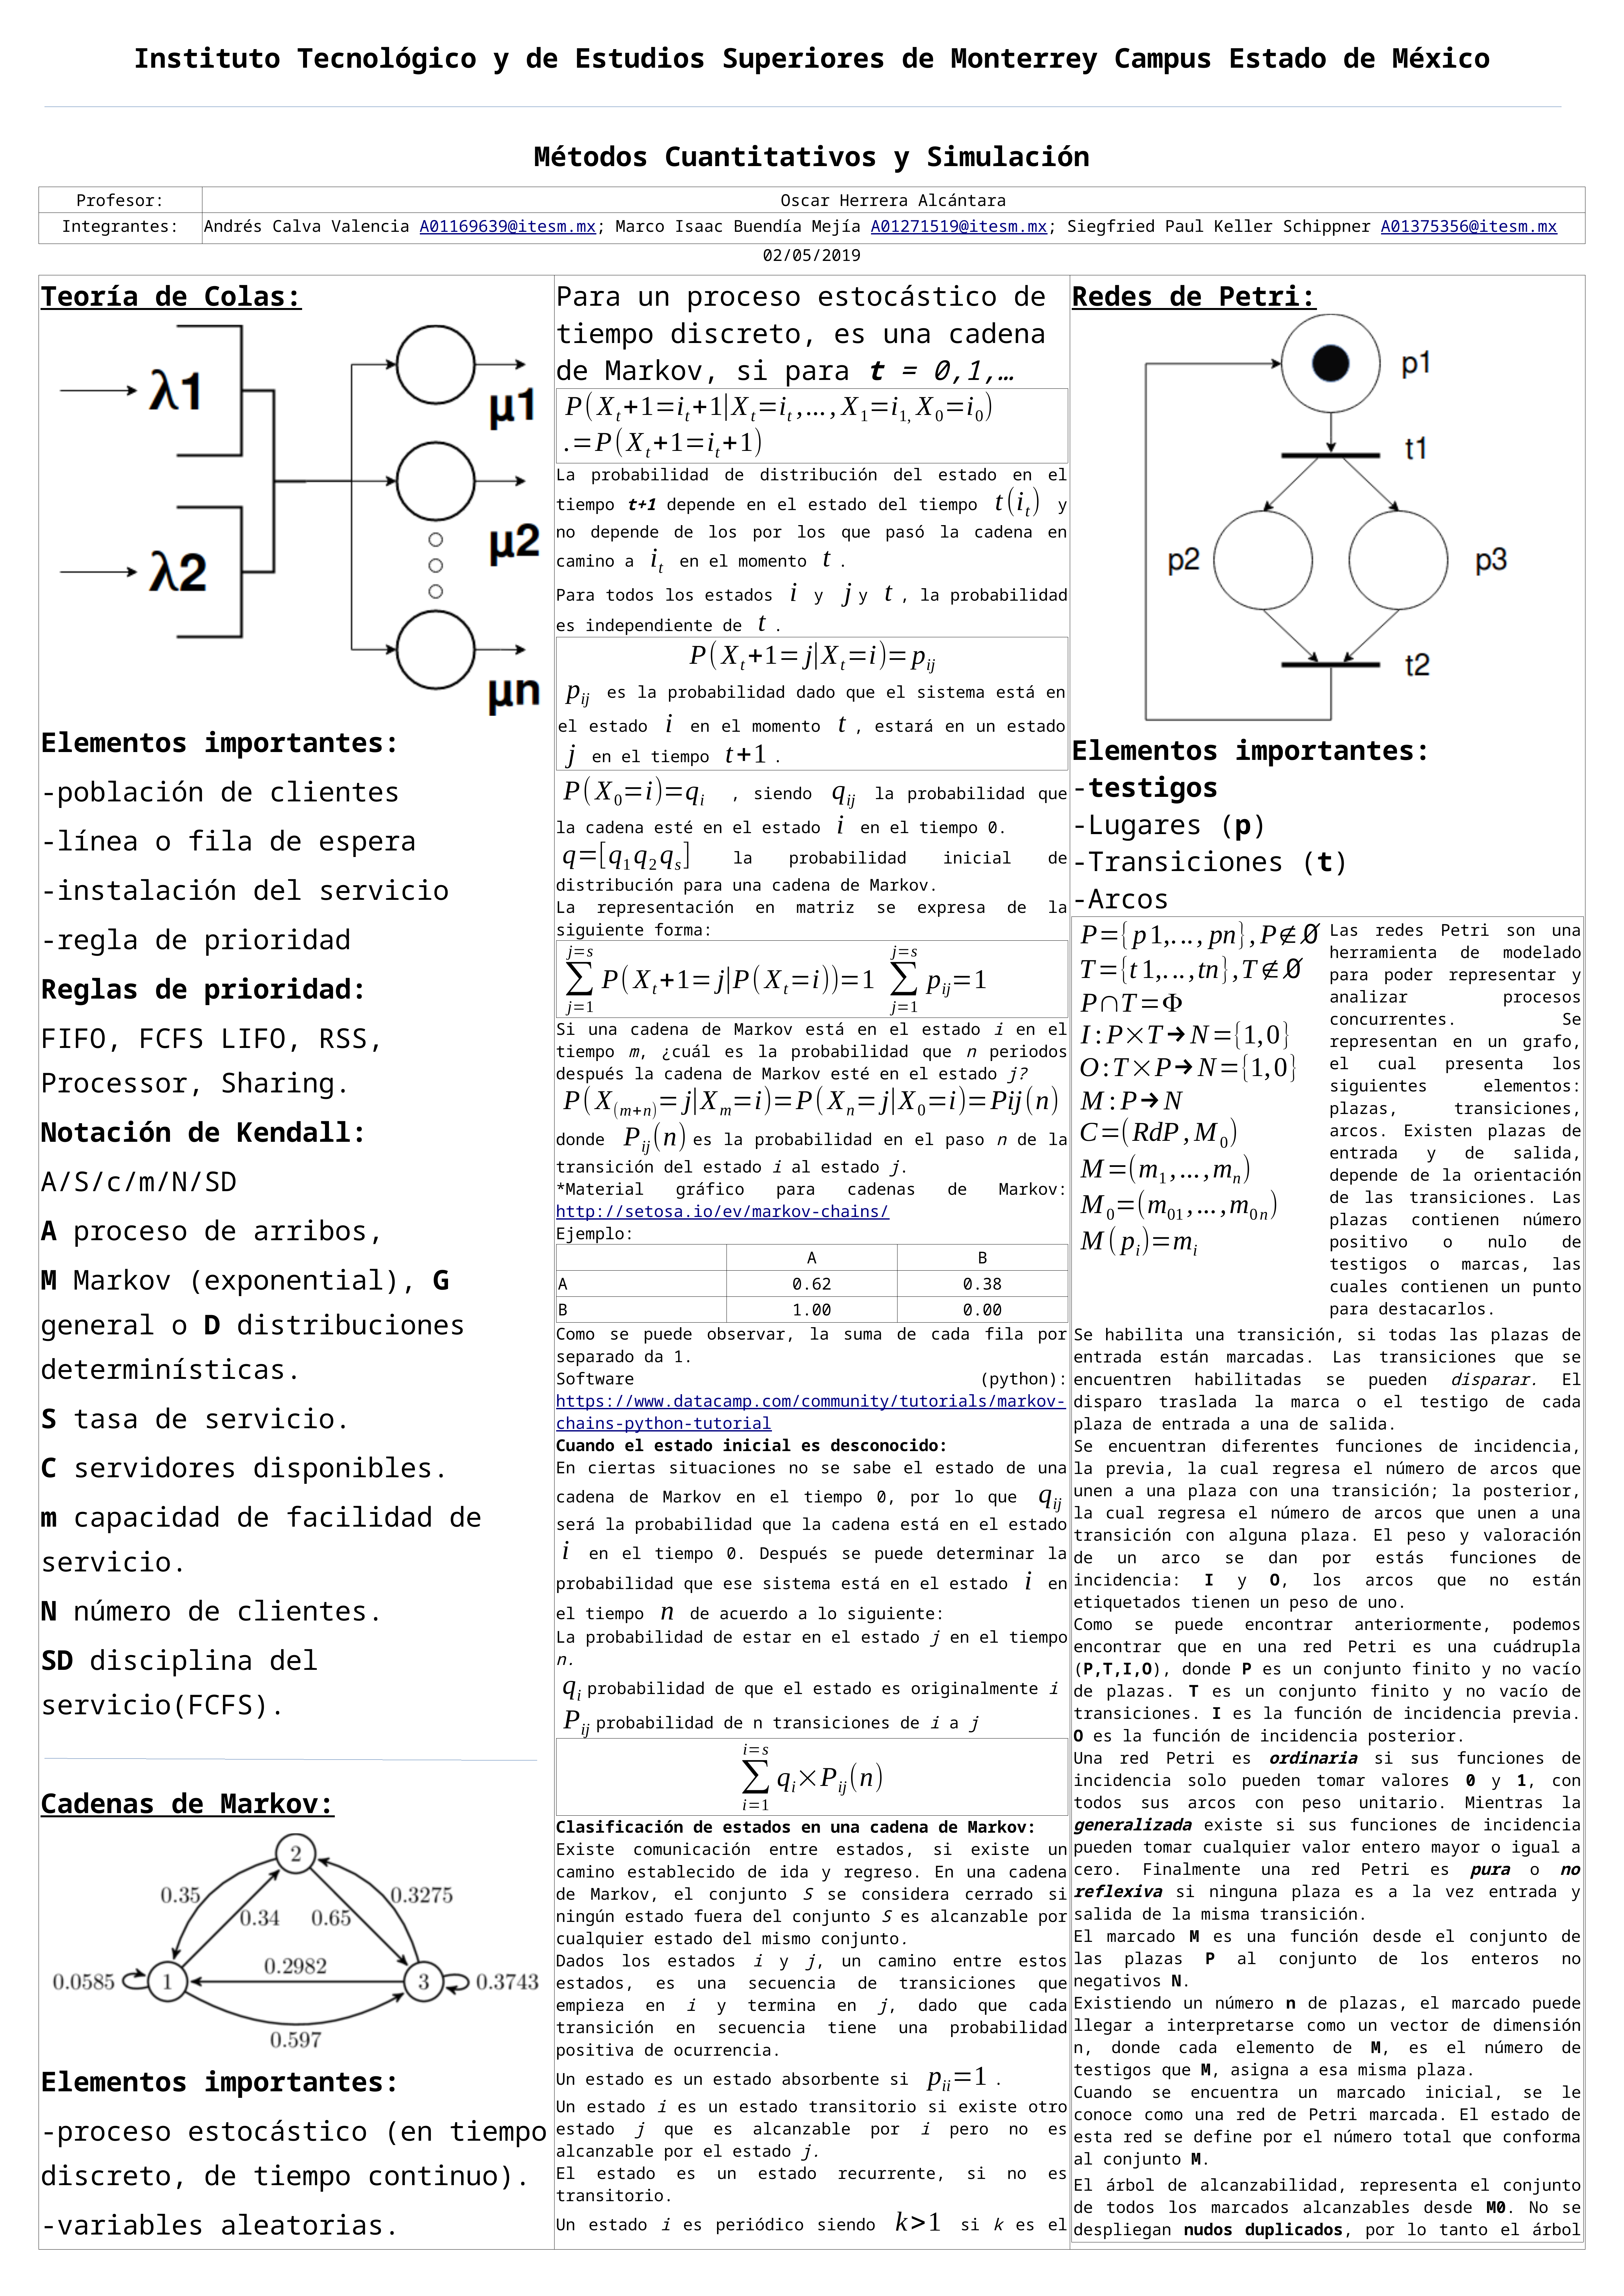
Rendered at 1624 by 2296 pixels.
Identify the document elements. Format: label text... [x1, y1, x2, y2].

table_header A [727, 1244, 897, 1270]
table_header Teoría de Colas: Elementos importantes: -población de clientes -línea o fila de espera -instalación del servicio -regla de prioridad Reglas de prioridad: FIFO, FCFS LIFO, RSS, Processor, Sharing. Notación de Kendall: A/S/c/m/N/SD A proceso de arribos, M Markov (exponential), G general o D distribuciones determinísticas. S tasa de servicio. C servidores disponibles. m capacidad de facilidad de servicio. N número de clientes. SD disciplina del servicio(FCFS). Cadenas de Markov: Elementos importantes: -proceso estocástico (en tiempo discreto, de tiempo continuo). -variables aleatorias. [39, 275, 554, 2249]
table_header Redes de Petri: Elementos importantes: -testigos -Lugares (p) -Transiciones (t) -Arcos [1070, 275, 1585, 2249]
table_cell 0.00 [897, 1297, 1068, 1322]
picture [46, 1833, 547, 2055]
table_header [556, 1739, 1068, 1815]
table_header Las redes Petri son una herramienta de modelado para poder representar y analizar procesos concurrentes. Se representan en un grafo, el cual presenta los siguientes elementos: plazas, transiciones, arcos. Existen plazas de entrada y de salida, depende de la orientación de las transiciones. Las plazas contienen número positivo o nulo de testigos o marcas, las cuales contienen un punto para destacarlos. [1327, 917, 1583, 1321]
table_header Profesor: [39, 187, 202, 213]
table_header [556, 1244, 727, 1270]
table_header es la probabilidad dado que el sistema está en el estado en el momento , estará en un estado en el tiempo . [556, 637, 1068, 770]
table_cell 0.62 [727, 1271, 897, 1296]
table_cell Andrés Calva Valencia A01169639@itesm.mx; Marco Isaac Buendía Mejía A01271519@itesm.mx; Siegfried Paul Keller Schippner A01375356@itesm.mx [202, 213, 1585, 243]
table_header Oscar Herrera Alcántara [202, 187, 1585, 213]
table_cell 1.00 [727, 1297, 897, 1322]
table_cell A [556, 1271, 727, 1296]
text Métodos Cuantitativos y Simulación [39, 137, 1585, 174]
table_cell El árbol de alcanzabilidad, representa el conjunto de todos los marcados alcanzables desde M0. No se despliegan nudos duplicados, por lo tanto el árbol [1072, 2171, 1583, 2242]
table_cell Se habilita una transición, si todas las plazas de entrada están marcadas. Las transiciones que se encuentren habilitadas se pueden disparar. El disparo traslada la marca o el testigo de cada plaza de entrada a una de salida. Se encuentran diferentes funciones de incidencia, la previa, la cual regresa el número de arcos que unen a una plaza con una transición; la posterior, la cual regresa el número de arcos que unen a una transición con alguna plaza. El peso y valoración de un arco se dan por estás funciones de incidencia: I y O, los arcos que no están etiquetados tienen un peso de uno. Como se puede encontrar anteriormente, podemos encontrar que en una red Petri es una cuádrupla (P,T,I,O), donde P es un conjunto finito y no vacío de plazas. T es un conjunto finito y no vacío de transiciones. I es la función de incidencia previa. O es la función de incidencia posterior. Una red Petri es ordinaria si sus funciones de incidencia solo pueden tomar valores 0 y 1, con todos sus arcos con peso unitario. Mientras la generalizada existe si sus funciones de incidencia pueden tomar cualquier valor entero mayor o igual a cero. Finalmente una red Petri es pura o no reflexiva si ninguna plaza es a la vez entrada y salida de la misma transición. El marcado M es una función desde el conjunto de las plazas P al conjunto de los enteros no negativos N. Existiendo un número n de plazas, el marcado puede llegar a interpretarse como un vector de dimensión n, donde cada elemento de M, es el número de testigos que M, asigna a esa misma plaza. Cuando se encuentra un marcado inicial, se le conoce como una red de Petri marcada. El estado de esta red se define por el número total que conforma al conjunto M. [1072, 1321, 1583, 2171]
table_cell 0.38 [897, 1271, 1068, 1296]
picture [51, 325, 542, 716]
picture [1137, 314, 1518, 731]
text Instituto Tecnológico y de Estudios Superiores de Monterrey Campus Estado de México [39, 39, 1585, 76]
table_cell B [556, 1297, 727, 1322]
table_header [556, 389, 1068, 463]
table_header [1072, 917, 1327, 1321]
table_header B [897, 1244, 1068, 1270]
table_header Para un proceso estocástico de tiempo discreto, es una cadena de Markov, si para t = 0,1,… La probabilidad de distribución del estado en el tiempo t+1 depende en el estado del tiempo y no depende de los por los que pasó la cadena en camino a en el momento . Para todos los estados y y , la probabilidad es independiente de . , siendo la probabilidad que la cadena esté en el estado en el tiempo 0. la probabilidad inicial de distribución para una cadena de Markov. La representación en matriz se expresa de la siguiente forma: Si una cadena de Markov está en el estado i en el tiempo m, ¿cuál es la probabilidad que n periodos después la cadena de Markov esté en el estado j? donde es la probabilidad en el paso n de la transición del estado i al estado j. *Material gráfico para cadenas de Markov: http://setosa.io/ev/markov-chains/ Ejemplo: Como se puede observar, la suma de cada fila por separado da 1. Software (python): https://www.datacamp.com/community/tutorials/markov-chains-python-tutorial Cuando el estado inicial es desconocido: En ciertas situaciones no se sabe el estado de una cadena de Markov en el tiempo 0, por lo que será la probabilidad que la cadena está en el estado en el tiempo 0. Después se puede determinar la probabilidad que ese sistema está en el estado en el tiempo de acuerdo a lo siguiente: La probabilidad de estar en el estado j en el tiempo n. probabilidad de que el estado es originalmente i probabilidad de n transiciones de i a j Clasificación de estados en una cadena de Markov: Existe comunicación entre estados, si existe un camino establecido de ida y regreso. En una cadena de Markov, el conjunto S se considera cerrado si ningún estado fuera del conjunto S es alcanzable por cualquier estado del mismo conjunto. Dados los estados i y j, un camino entre estos estados, es una secuencia de transiciones que empieza en i y termina en j, dado que cada transición en secuencia tiene una probabilidad positiva de ocurrencia. Un estado es un estado absorbente si . Un estado i es un estado transitorio si existe otro estado j que es alcanzable por i pero no es alcanzable por el estado j. El estado es un estado recurrente, si no es transitorio. Un estado i es periódico siendo si k es el número más chico dado que todos los caminos que llevan del estado i de regreso al estado i, tienen un valor que es múltiplo de k, si un estado recurrente no es periódico → aperiódico. Si todos los estados son recurrentes, aperiódicos y hay comunicación entre todos cadena → ergodica. [555, 275, 1070, 2249]
table_header [880, 941, 1068, 1018]
table_header [556, 941, 880, 1018]
table_cell Integrantes: [39, 213, 202, 243]
text 02/05/2019 [39, 244, 1585, 266]
